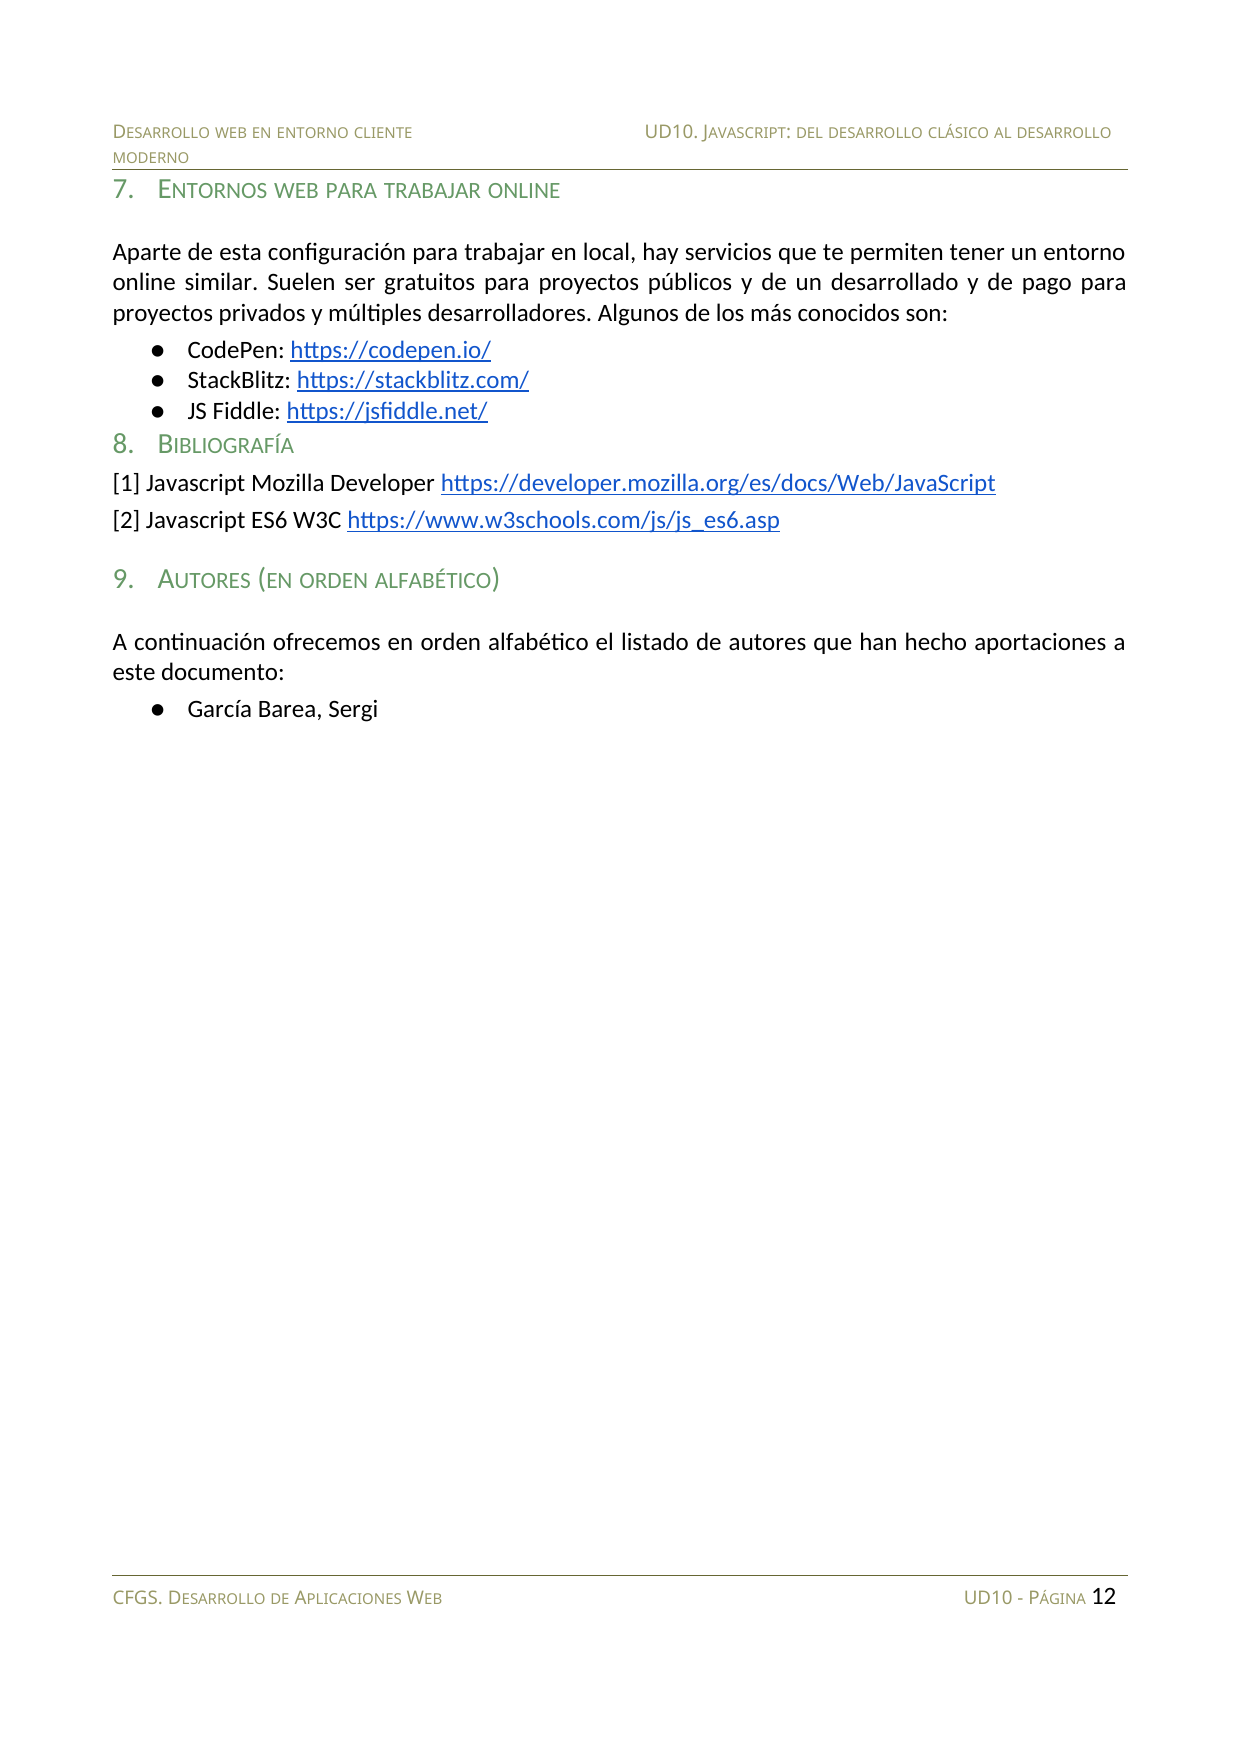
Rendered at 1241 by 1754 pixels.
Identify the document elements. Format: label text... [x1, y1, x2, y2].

subtitle Autores (en orden alfabético) [112, 560, 1128, 596]
list StackBlitz: https://stackblitz.com/ [150, 364, 1128, 395]
list JS Fiddle: https://jsfiddle.net/ [150, 395, 1128, 426]
subtitle Entornos web para trabajar online [112, 170, 1128, 206]
text [1] Javascript Mozilla Developer https://developer.mozilla.org/es/docs/Web/JavaScript [112, 468, 1128, 498]
text [2] Javascript ES6 W3C https://www.w3schools.com/js/js_es6.asp [112, 504, 1128, 535]
subtitle Bibliografía [112, 426, 1128, 461]
list García Barea, Sergi [150, 693, 1128, 724]
list CodePen: https://codepen.io/ [150, 334, 1128, 364]
text A continuación ofrecemos en orden alfabético el listado de autores que han hecho aportaciones a este documento: [112, 626, 1128, 687]
text Aparte de esta configuración para trabajar en local, hay servicios que te permiten tener un entorno online similar. Suelen ser gratuitos para proyectos públicos y de un desarrollado y de pago para proyectos privados y múltiples desarrolladores. Algunos de los más conocidos son: [112, 236, 1128, 327]
